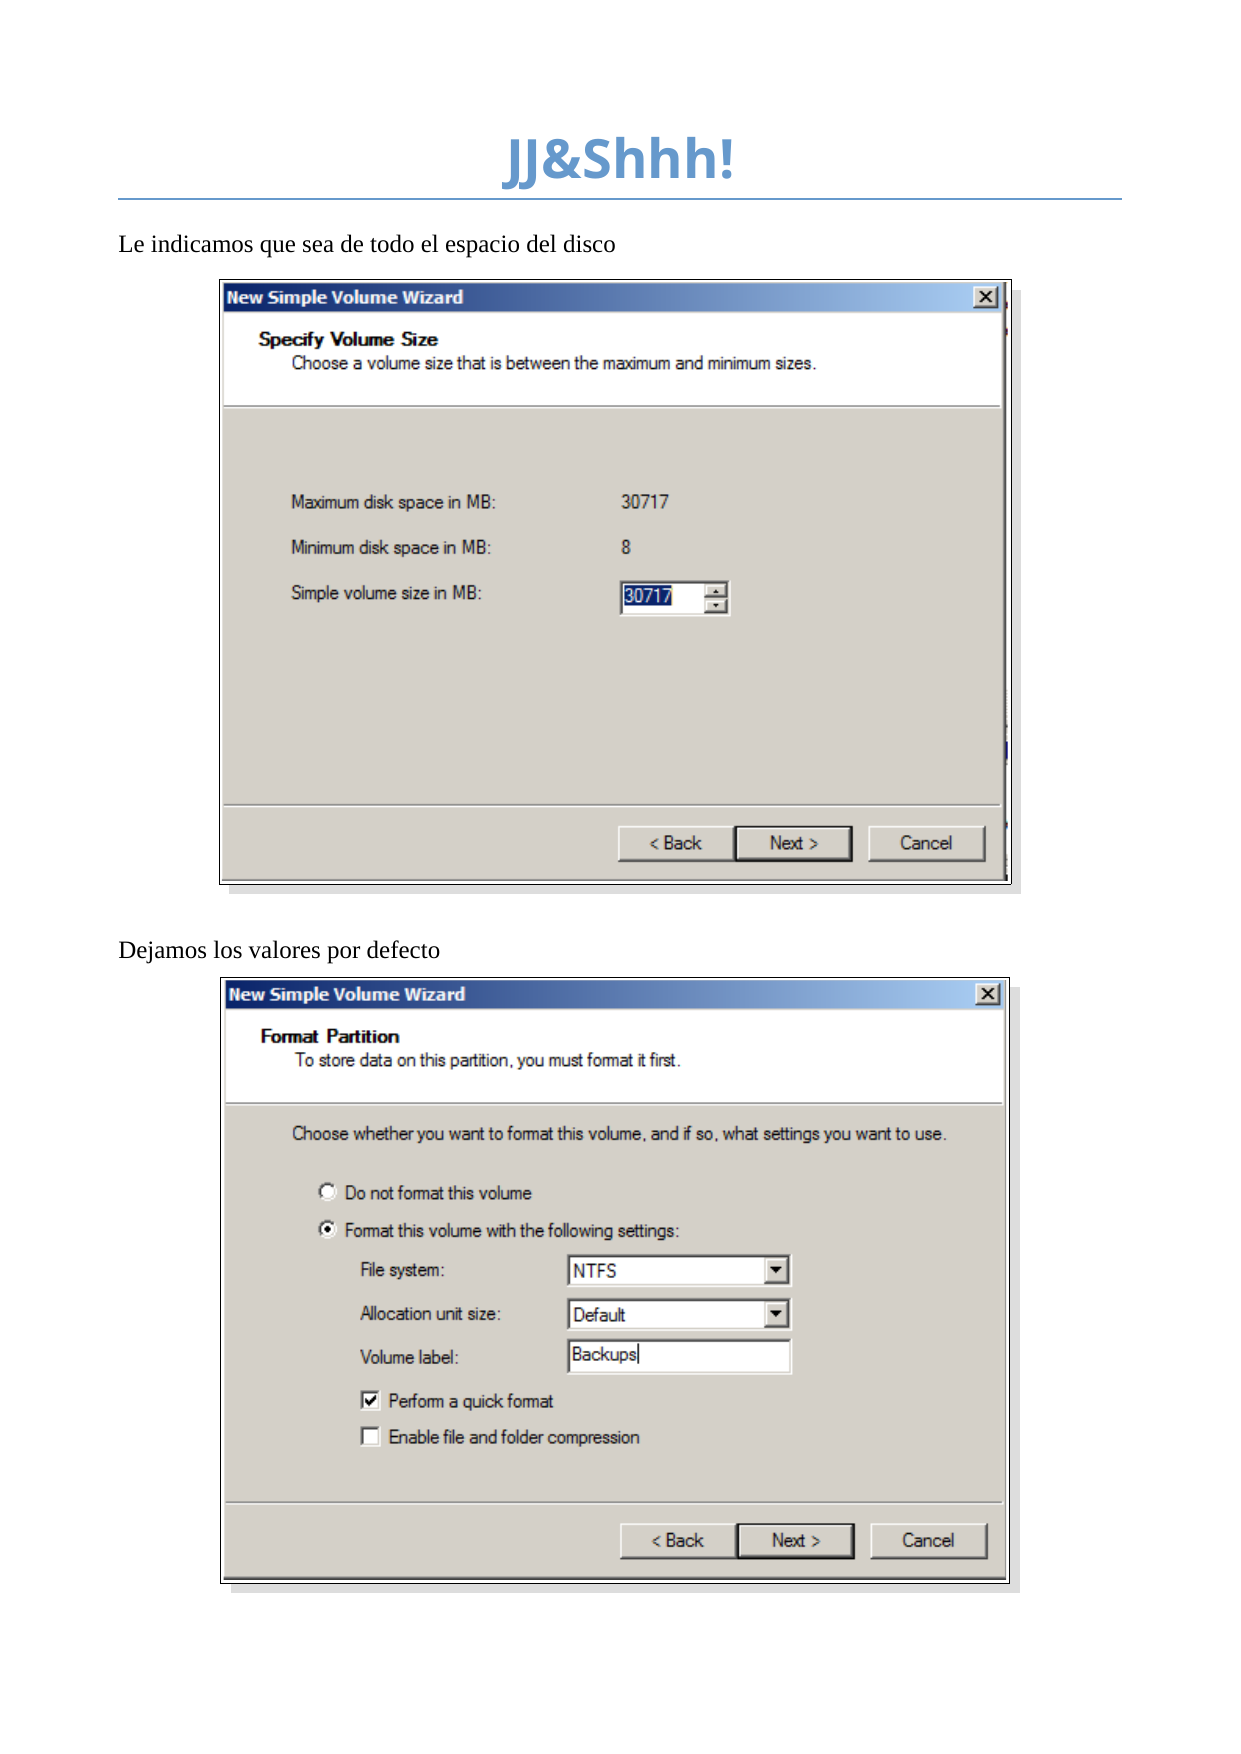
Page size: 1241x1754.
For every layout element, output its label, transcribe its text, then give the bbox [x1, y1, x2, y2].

text Le indicamos que sea de todo el espacio del disco [118, 229, 1122, 258]
text [220, 280, 1011, 884]
picture [221, 282, 1008, 881]
picture [223, 980, 1007, 1580]
text Dejamos los valores por defecto [118, 936, 1122, 964]
